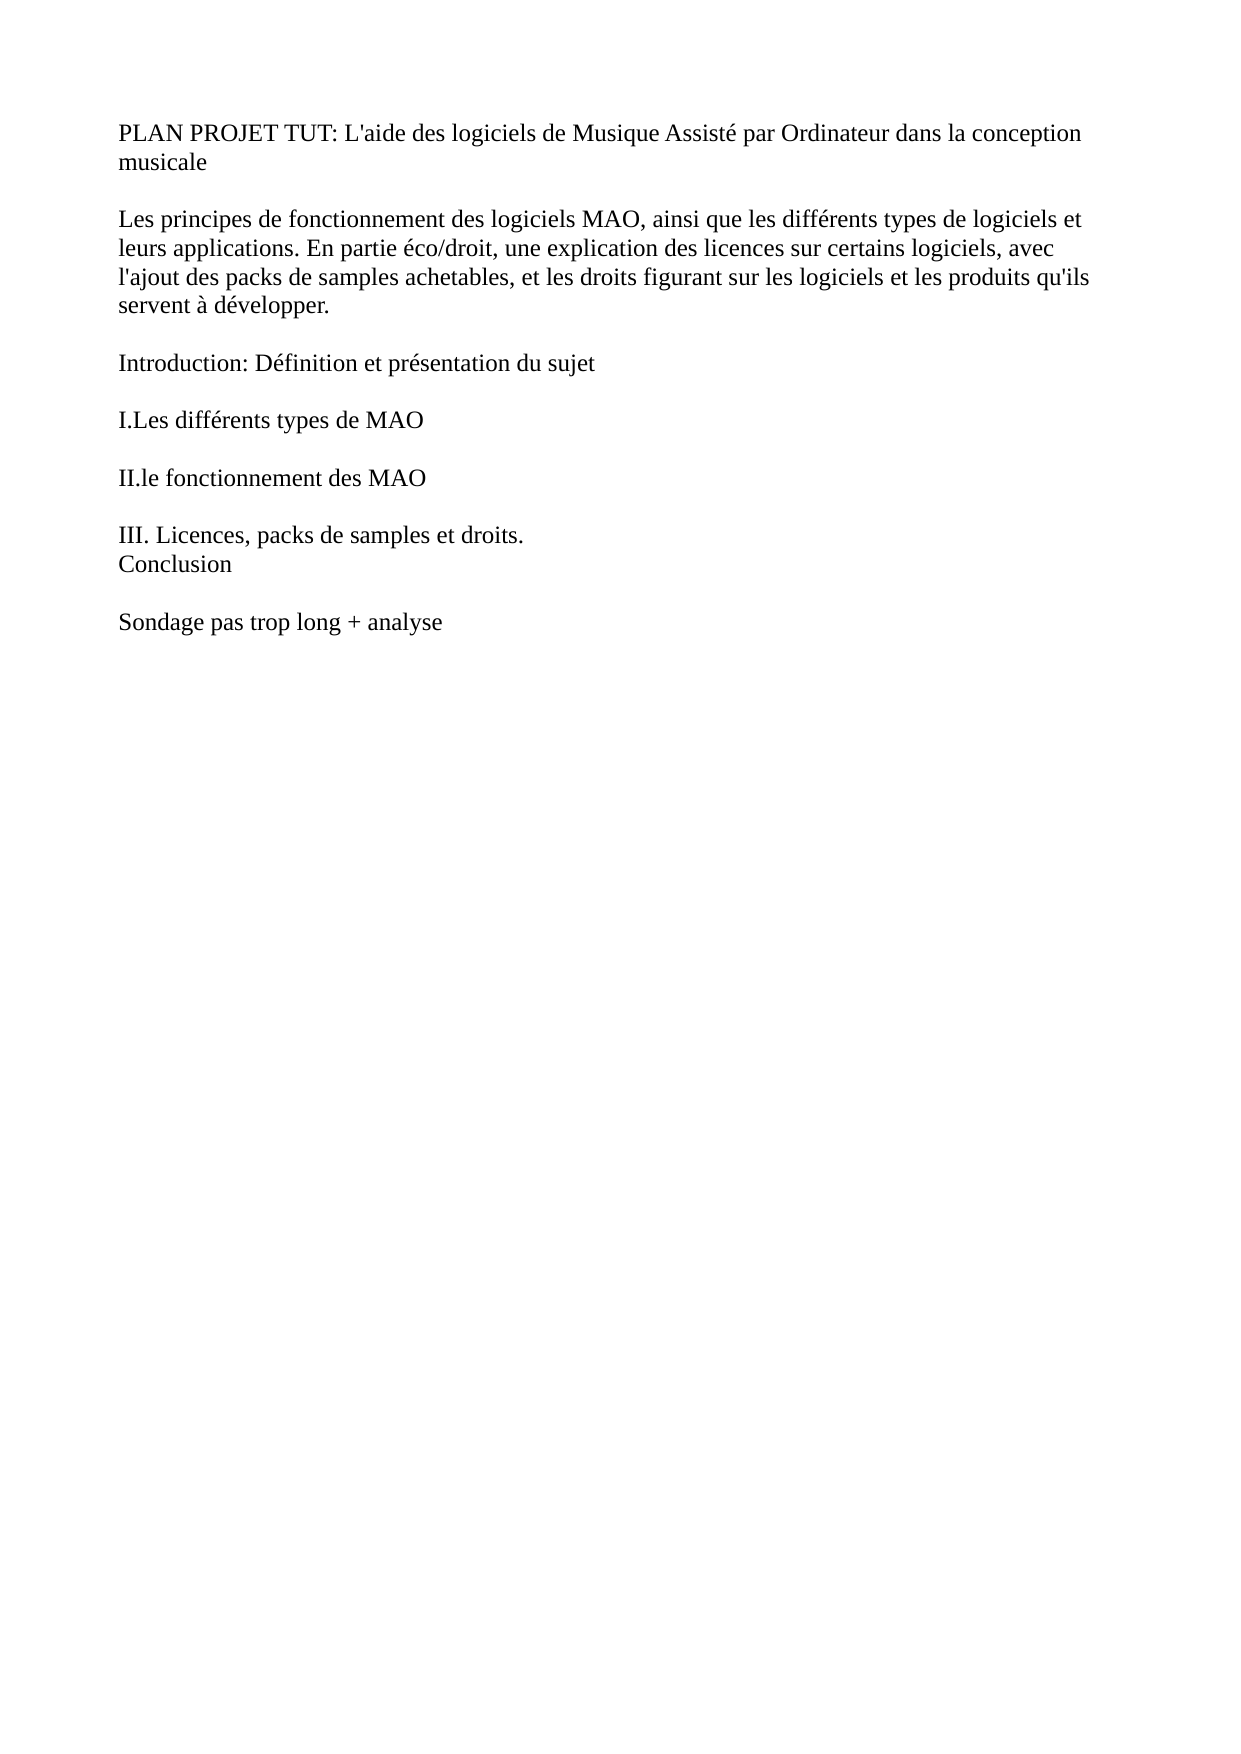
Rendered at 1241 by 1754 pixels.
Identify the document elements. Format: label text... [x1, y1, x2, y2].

text Sondage pas trop long + analyse [118, 607, 1122, 636]
text Introduction: Définition et présentation du sujet [118, 348, 1122, 377]
text PLAN PROJET TUT: L'aide des logiciels de Musique Assisté par Ordinateur dans la conception musicale [118, 118, 1122, 176]
text Conclusion [118, 549, 1122, 578]
text III. Licences, packs de samples et droits. [118, 521, 1122, 549]
text I.Les différents types de MAO [118, 406, 1122, 434]
text Les principes de fonctionnement des logiciels MAO, ainsi que les différents types de logiciels et leurs applications. En partie éco/droit, une explication des licences sur certains logiciels, avec l'ajout des packs de samples achetables, et les droits figurant sur les logiciels et les produits qu'ils servent à développer. [118, 204, 1122, 319]
text II.le fonctionnement des MAO [118, 463, 1122, 492]
